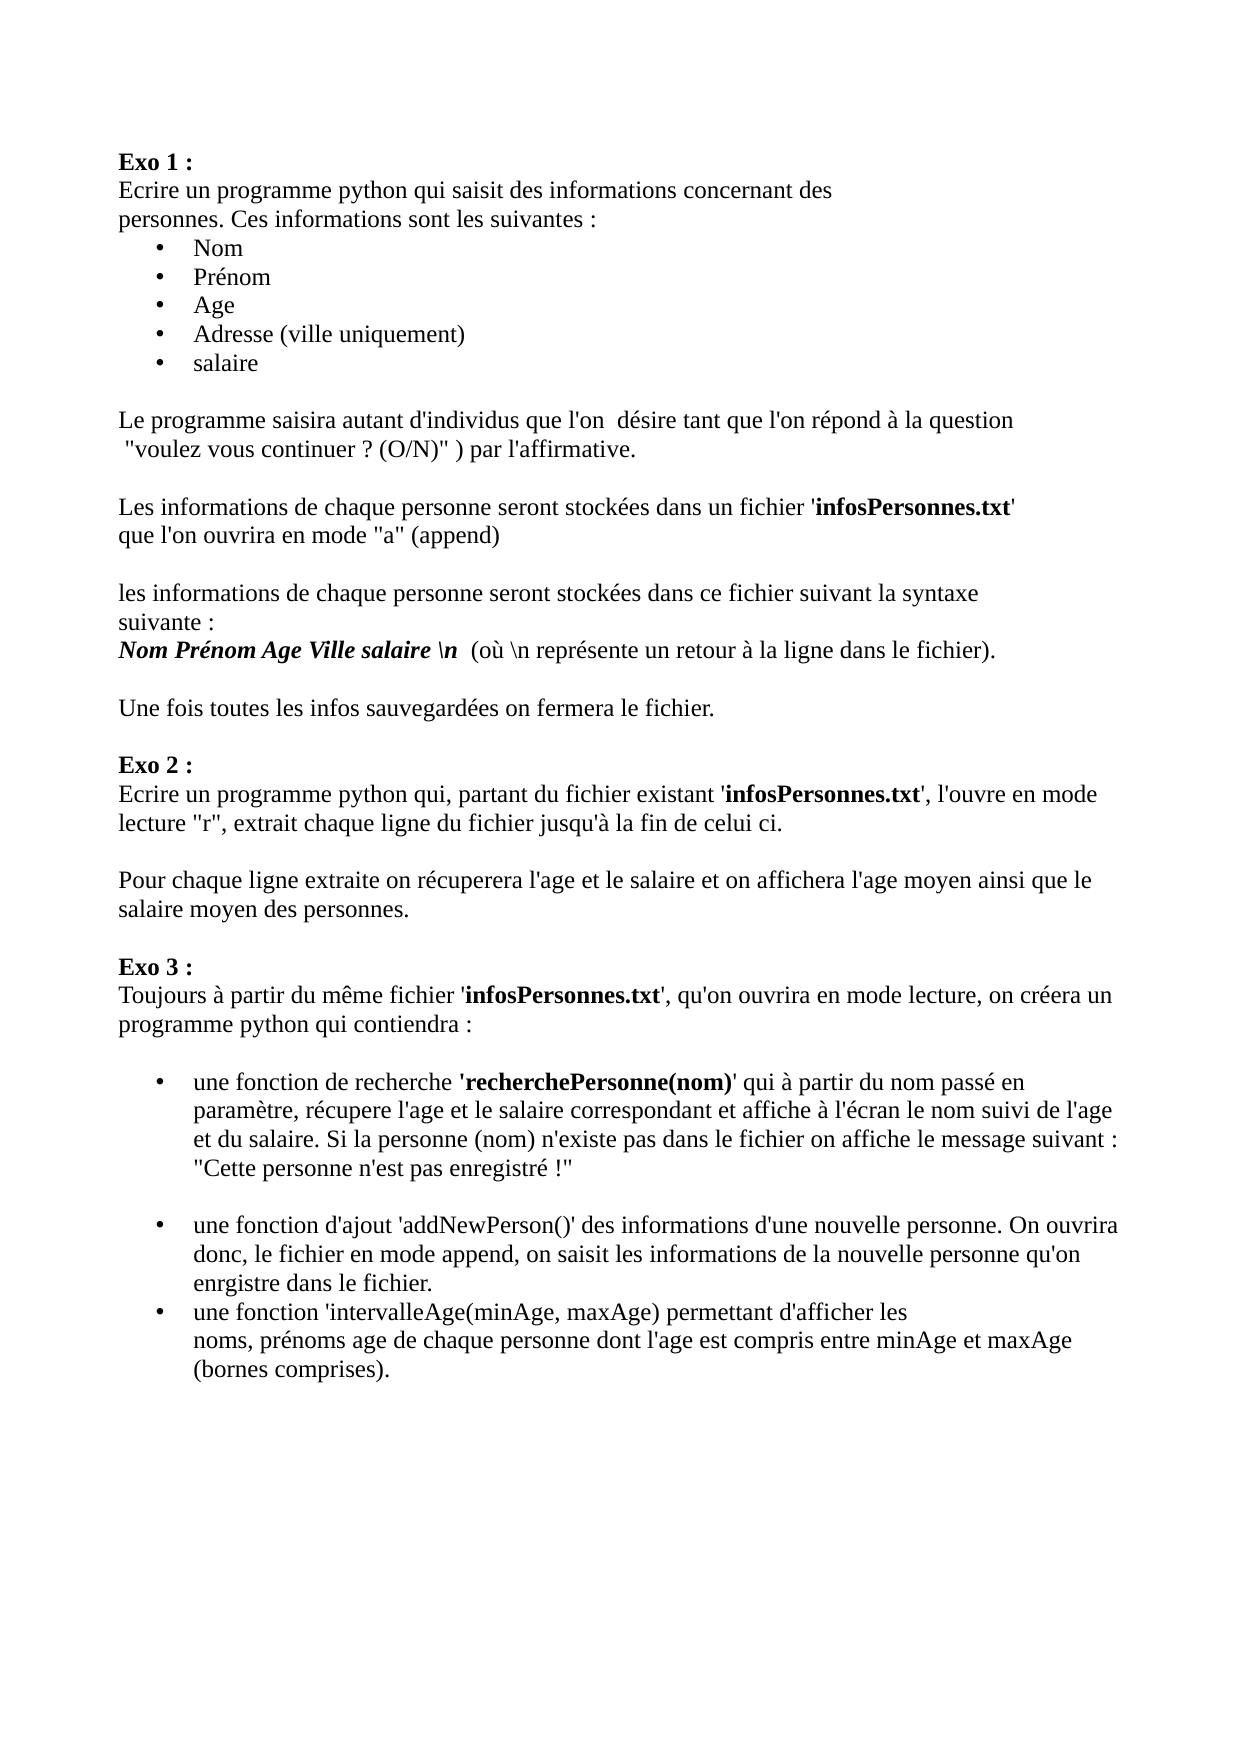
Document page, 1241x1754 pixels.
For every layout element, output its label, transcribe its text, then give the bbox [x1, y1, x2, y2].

text suivante : [118, 607, 1122, 636]
text personnes. Ces informations sont les suivantes : [118, 204, 1122, 233]
list une fonction d'ajout 'addNewPerson()' des informations d'une nouvelle personne. On ouvrira donc, le fichier en mode append, on saisit les informations de la nouvelle personne qu'on enrgistre dans le fichier. [156, 1211, 1122, 1297]
text Le programme saisira autant d'individus que l'on désire tant que l'on répond à la question [118, 406, 1122, 434]
list Nom [156, 233, 1122, 262]
text Ecrire un programme python qui saisit des informations concernant des [118, 176, 1122, 204]
text Exo 2 : [118, 751, 1122, 779]
list Prénom [156, 262, 1122, 291]
list (bornes comprises). [156, 1354, 1122, 1383]
text les informations de chaque personne seront stockées dans ce fichier suivant la syntaxe [118, 578, 1122, 607]
text Exo 1 : [118, 147, 1122, 176]
list une fonction 'intervalleAge(minAge, maxAge) permettant d'afficher les [156, 1297, 1122, 1326]
text Pour chaque ligne extraite on récuperera l'age et le salaire et on affichera l'age moyen ainsi que le salaire moyen des personnes. [118, 866, 1122, 923]
text que l'on ouvrira en mode "a" (append) [118, 521, 1122, 549]
list Adresse (ville uniquement) [156, 319, 1122, 348]
list Age [156, 291, 1122, 319]
list une fonction de recherche 'recherchePersonne(nom)' qui à partir du nom passé en paramètre, récupere l'age et le salaire correspondant et affiche à l'écran le nom suivi de l'age et du salaire. Si la personne (nom) n'existe pas dans le fichier on affiche le message suivant : "Cette personne n'est pas enregistré !" [156, 1067, 1122, 1182]
list salaire [156, 348, 1122, 377]
text Une fois toutes les infos sauvegardées on fermera le fichier. [118, 693, 1122, 722]
text "voulez vous continuer ? (O/N)" ) par l'affirmative. [118, 434, 1122, 463]
text Toujours à partir du même fichier 'infosPersonnes.txt', qu'on ouvrira en mode lecture, on créera un programme python qui contiendra : [118, 981, 1122, 1038]
text Nom Prénom Age Ville salaire \n (où \n représente un retour à la ligne dans le fichier). [118, 636, 1122, 664]
list noms, prénoms age de chaque personne dont l'age est compris entre minAge et maxAge [156, 1326, 1122, 1354]
text Exo 3 : [118, 952, 1122, 981]
text Ecrire un programme python qui, partant du fichier existant 'infosPersonnes.txt', l'ouvre en mode lecture "r", extrait chaque ligne du fichier jusqu'à la fin de celui ci. [118, 779, 1122, 837]
text Les informations de chaque personne seront stockées dans un fichier 'infosPersonnes.txt' [118, 492, 1122, 521]
